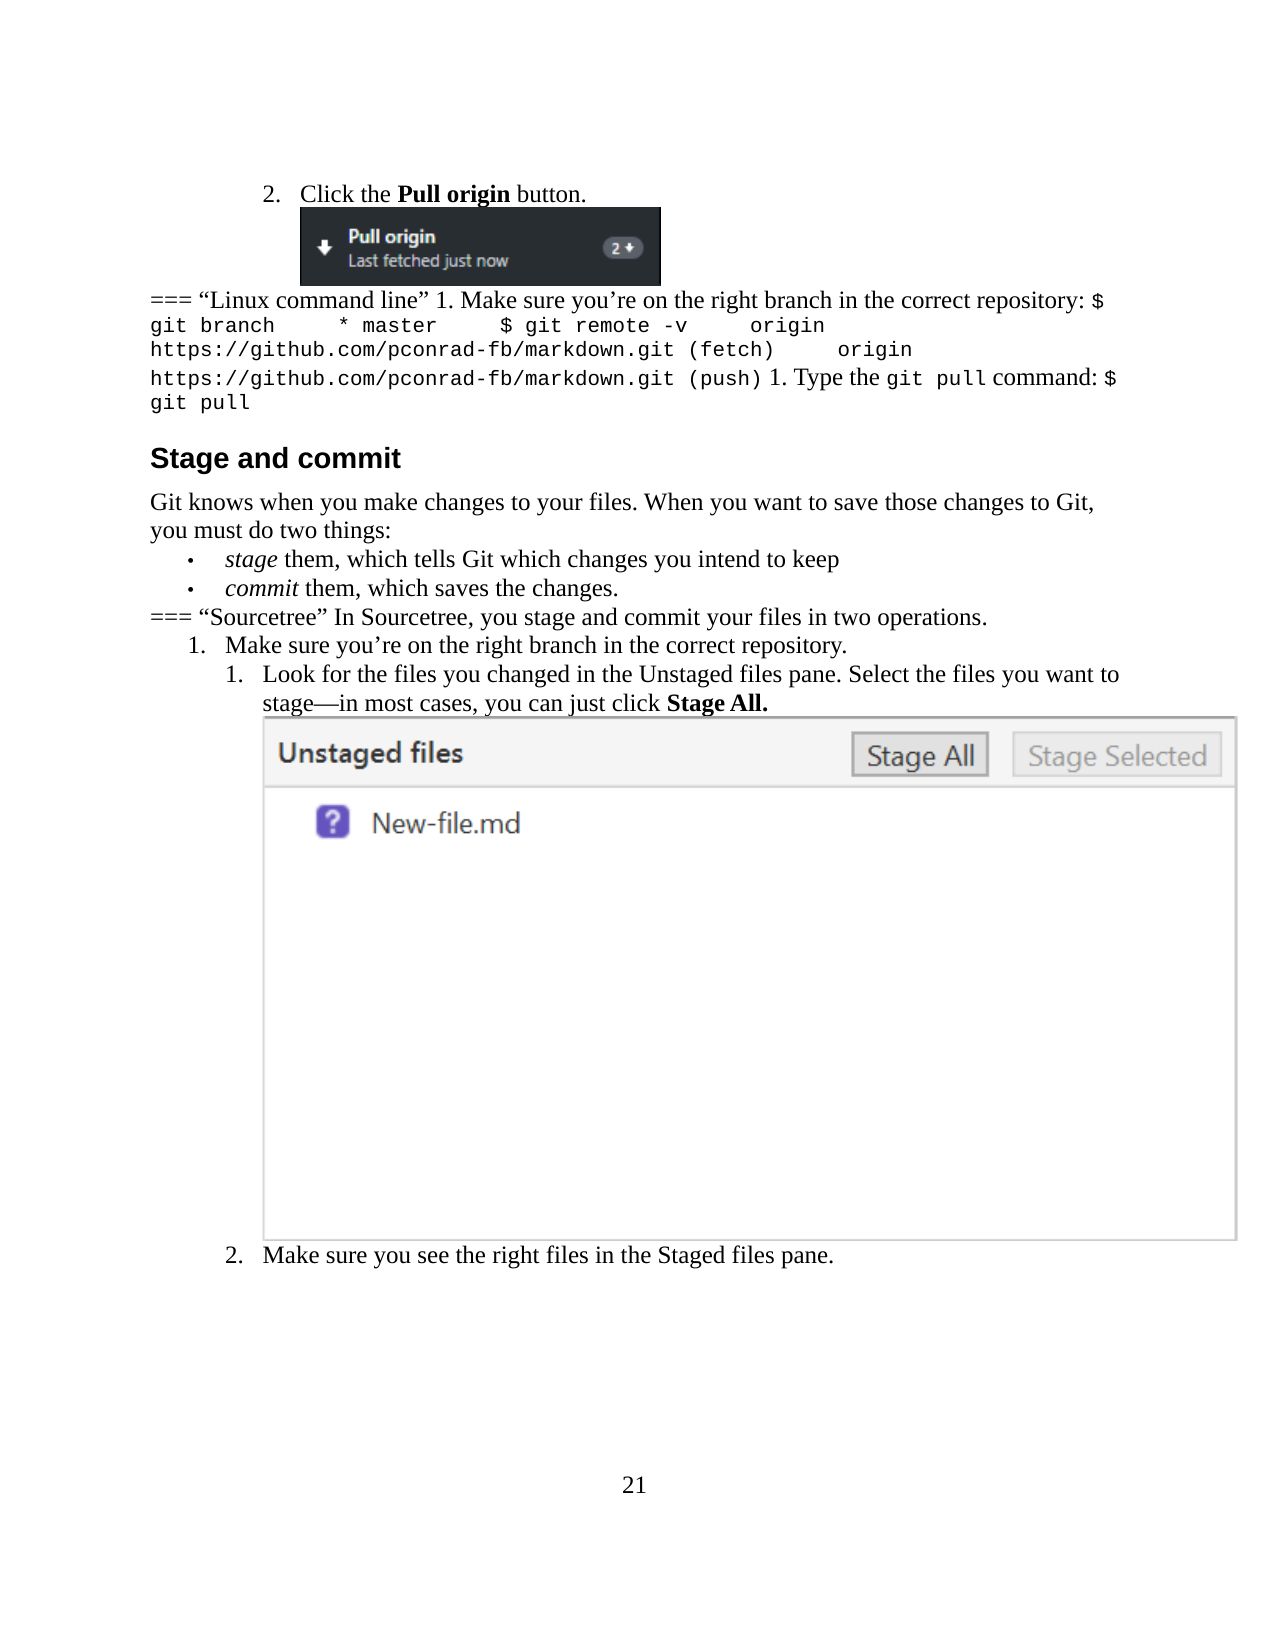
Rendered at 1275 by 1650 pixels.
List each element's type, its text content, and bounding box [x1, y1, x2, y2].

list Click the Pull origin button. [262, 179, 1125, 286]
text === “Sourcetree” In Sourcetree, you stage and commit your files in two operations. [150, 602, 1125, 631]
list commit them, which saves the changes. [187, 573, 1125, 602]
text === “Linux command line” 1. Make sure you’re on the right branch in the correct repository: $ git branch * master $ git remote -v origin https://github.com/pconrad-fb/markdown.git (fetch) origin https://github.com/pconrad-fb/markdown.git (push) 1. Type the git pull command: $ git pull [150, 286, 1125, 416]
picture [262, 716, 1238, 1241]
list [262, 150, 1125, 179]
subtitle Stage and commit [150, 441, 1125, 474]
list Make sure you’re on the right branch in the correct repository. [187, 631, 1125, 659]
list Look for the files you changed in the Unstaged files pane. Select the files you want to stage—in most cases, you can just click Stage All. [225, 659, 1125, 1240]
text Git knows when you make changes to your files. When you want to save those changes to Git, you must do two things: [150, 487, 1125, 544]
list Make sure you see the right files in the Staged files pane. [225, 1240, 1125, 1269]
list stage them, which tells Git which changes you intend to keep [187, 544, 1125, 573]
picture [300, 207, 661, 286]
